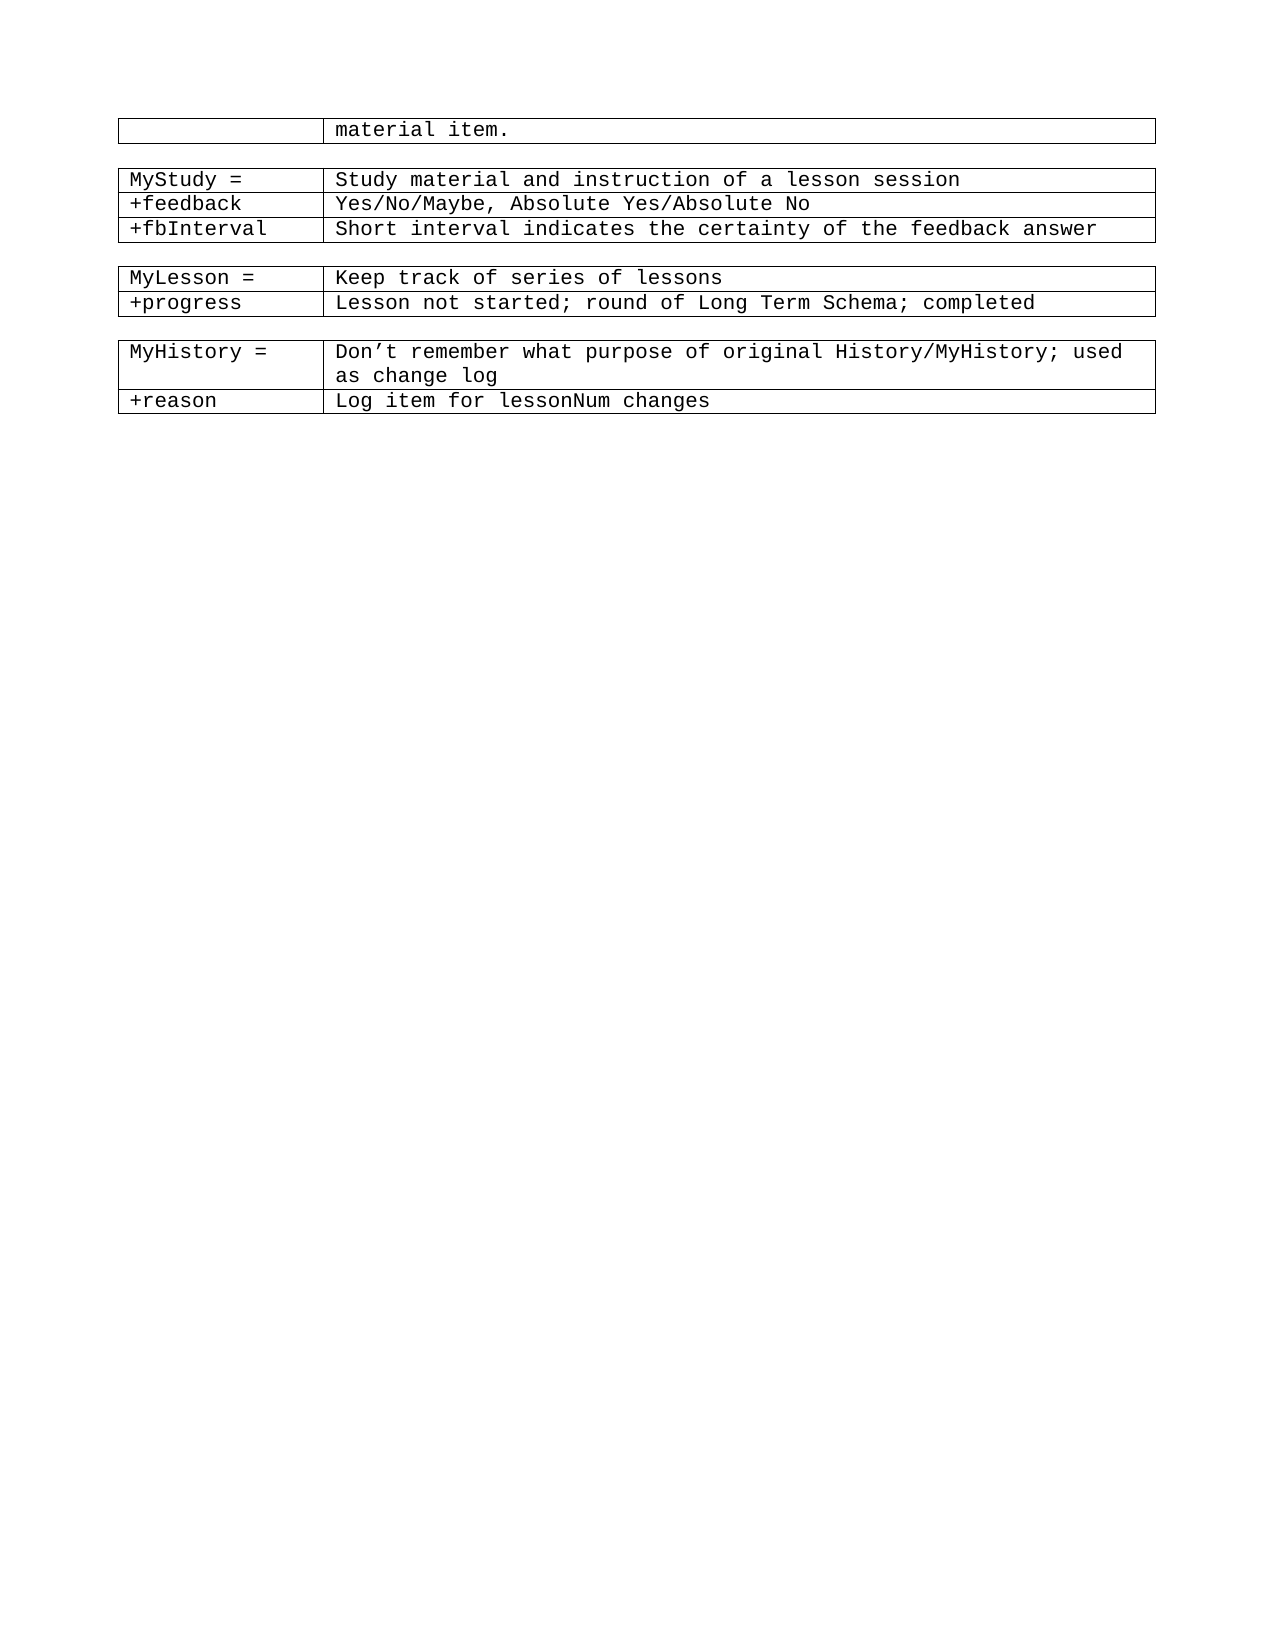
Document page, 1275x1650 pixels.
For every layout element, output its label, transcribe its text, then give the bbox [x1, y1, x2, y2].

table_cell material item. [324, 119, 1155, 143]
table_header Keep track of series of lessons [324, 267, 1155, 291]
table_cell Lesson not started; round of Long Term Schema; completed [324, 292, 1155, 316]
table_header Study material and instruction of a lesson session [324, 169, 1155, 192]
table_cell +progress [119, 292, 323, 316]
table_cell Yes/No/Maybe, Absolute Yes/Absolute No [324, 193, 1155, 217]
table_header MyHistory = [119, 341, 323, 389]
table_cell [119, 119, 323, 143]
table_header MyStudy = [119, 169, 323, 192]
table_header Don’t remember what purpose of original History/MyHistory; used as change log [324, 341, 1155, 389]
table_cell Short interval indicates the certainty of the feedback answer [324, 218, 1155, 242]
table_header MyLesson = [119, 267, 323, 291]
table_cell +feedback [119, 193, 323, 217]
table_cell Log item for lessonNum changes [324, 390, 1155, 413]
table_cell +fbInterval [119, 218, 323, 242]
table_cell +reason [119, 390, 323, 413]
